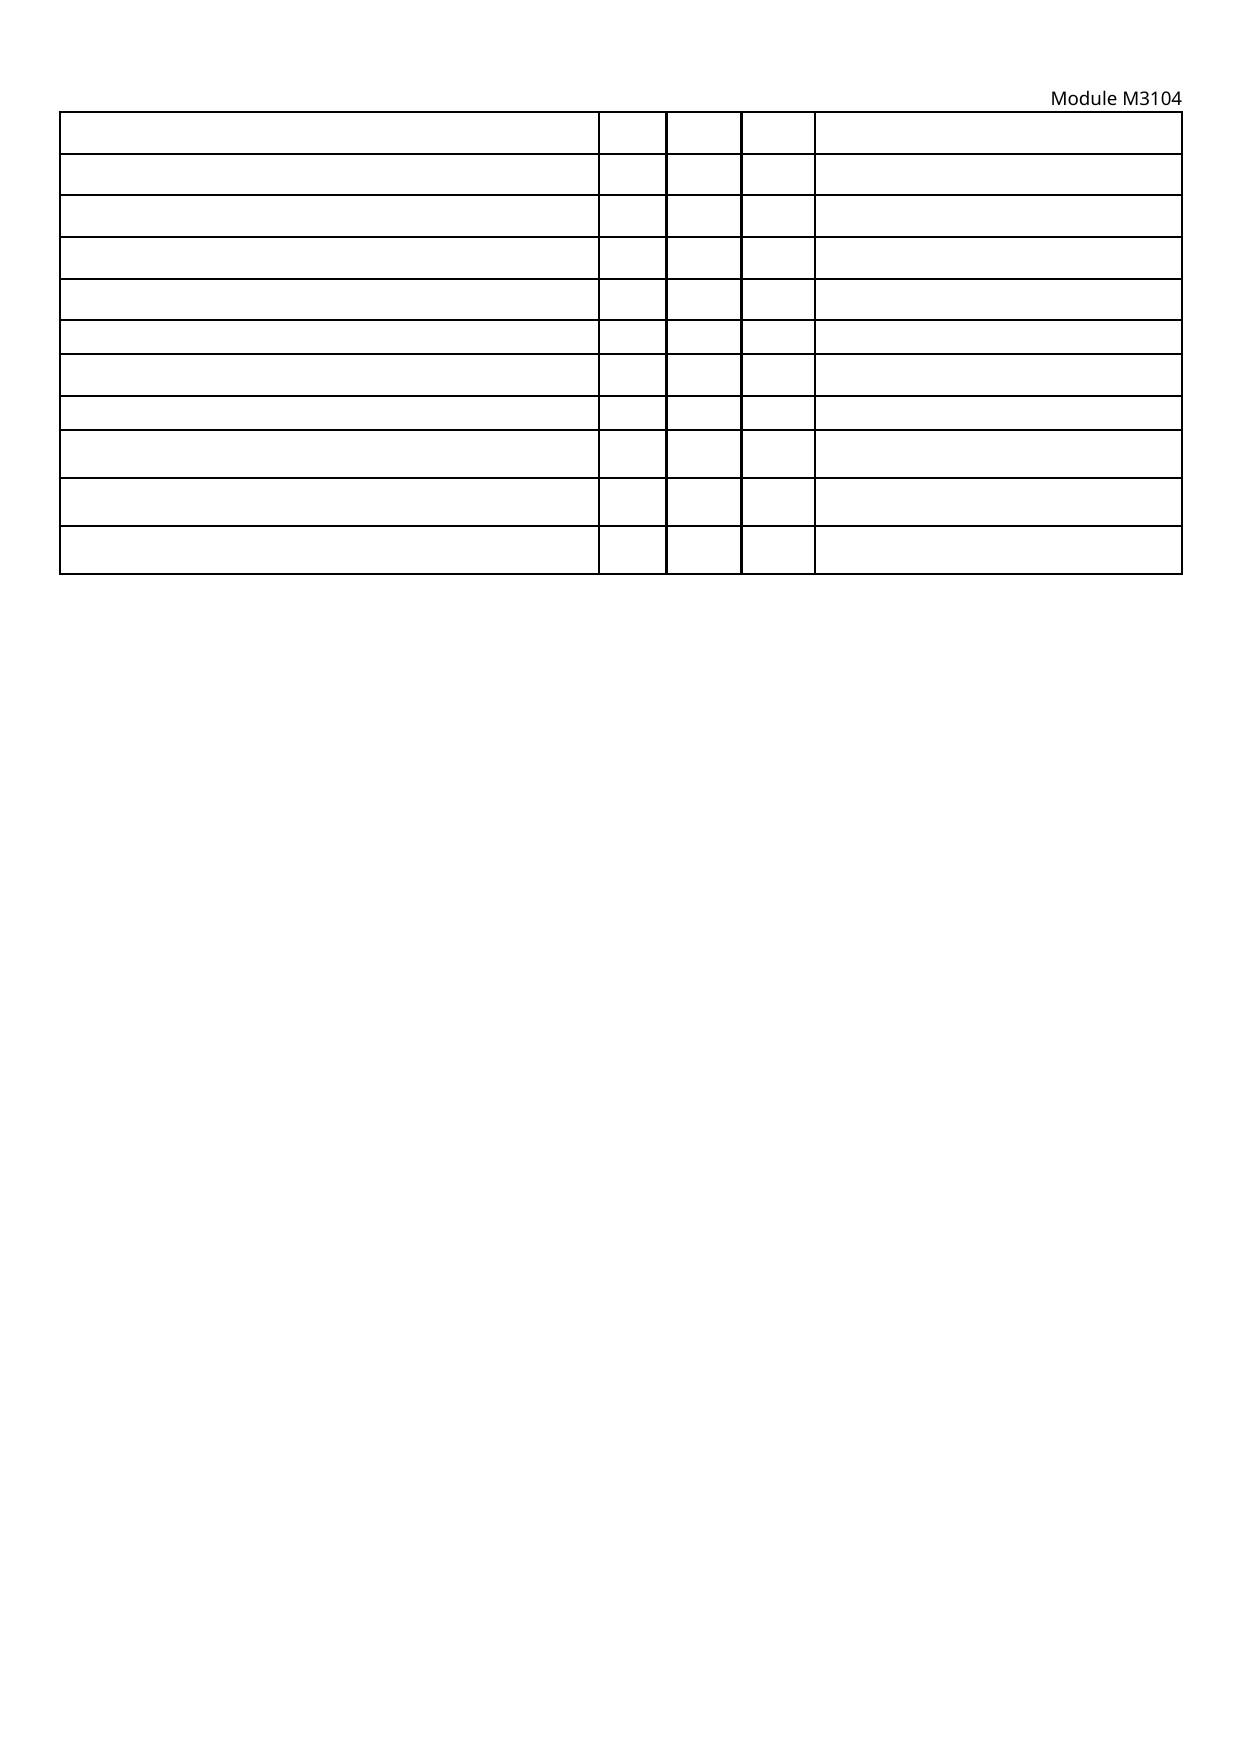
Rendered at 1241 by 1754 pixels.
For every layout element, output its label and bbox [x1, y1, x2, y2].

table_cell [668, 431, 740, 477]
table_cell [600, 113, 665, 153]
table_cell [600, 431, 665, 477]
table_cell [743, 355, 814, 395]
table_cell [61, 280, 598, 319]
table_cell [61, 479, 598, 524]
table_cell [600, 479, 665, 524]
table_cell [668, 397, 740, 429]
table_cell [668, 321, 740, 353]
table_cell [668, 155, 740, 194]
table_cell [816, 431, 1181, 477]
table_cell [816, 113, 1181, 153]
table_cell [668, 196, 740, 236]
table_cell [743, 321, 814, 353]
table_cell [600, 155, 665, 194]
table_cell [61, 431, 598, 477]
table_cell [61, 321, 598, 353]
table_cell [668, 280, 740, 319]
table_cell [816, 321, 1181, 353]
table_cell [816, 355, 1181, 395]
table_cell [600, 355, 665, 395]
table_cell [600, 527, 665, 572]
table_cell [61, 238, 598, 278]
table_cell [61, 155, 598, 194]
table_cell [61, 355, 598, 395]
table_cell [816, 527, 1181, 572]
table_cell [61, 113, 598, 153]
table_cell [600, 238, 665, 278]
table_cell [743, 238, 814, 278]
table_cell [600, 280, 665, 319]
table_cell [668, 355, 740, 395]
table_cell [816, 238, 1181, 278]
table_cell [743, 280, 814, 319]
table_cell [61, 527, 598, 572]
table_cell [668, 238, 740, 278]
table_cell [600, 397, 665, 429]
table_cell [743, 155, 814, 194]
table_cell [816, 280, 1181, 319]
table_cell [668, 527, 740, 572]
table_cell [743, 527, 814, 572]
table_cell [600, 196, 665, 236]
table_cell [600, 321, 665, 353]
table_cell [816, 196, 1181, 236]
table_cell [816, 397, 1181, 429]
table_cell [61, 196, 598, 236]
table_cell [743, 431, 814, 477]
table_cell [743, 479, 814, 524]
table_cell [743, 113, 814, 153]
table_cell [668, 479, 740, 524]
table_cell [61, 397, 598, 429]
table_cell [668, 113, 740, 153]
table_cell [816, 155, 1181, 194]
table_cell [816, 479, 1181, 524]
table_cell [743, 397, 814, 429]
table_cell [743, 196, 814, 236]
